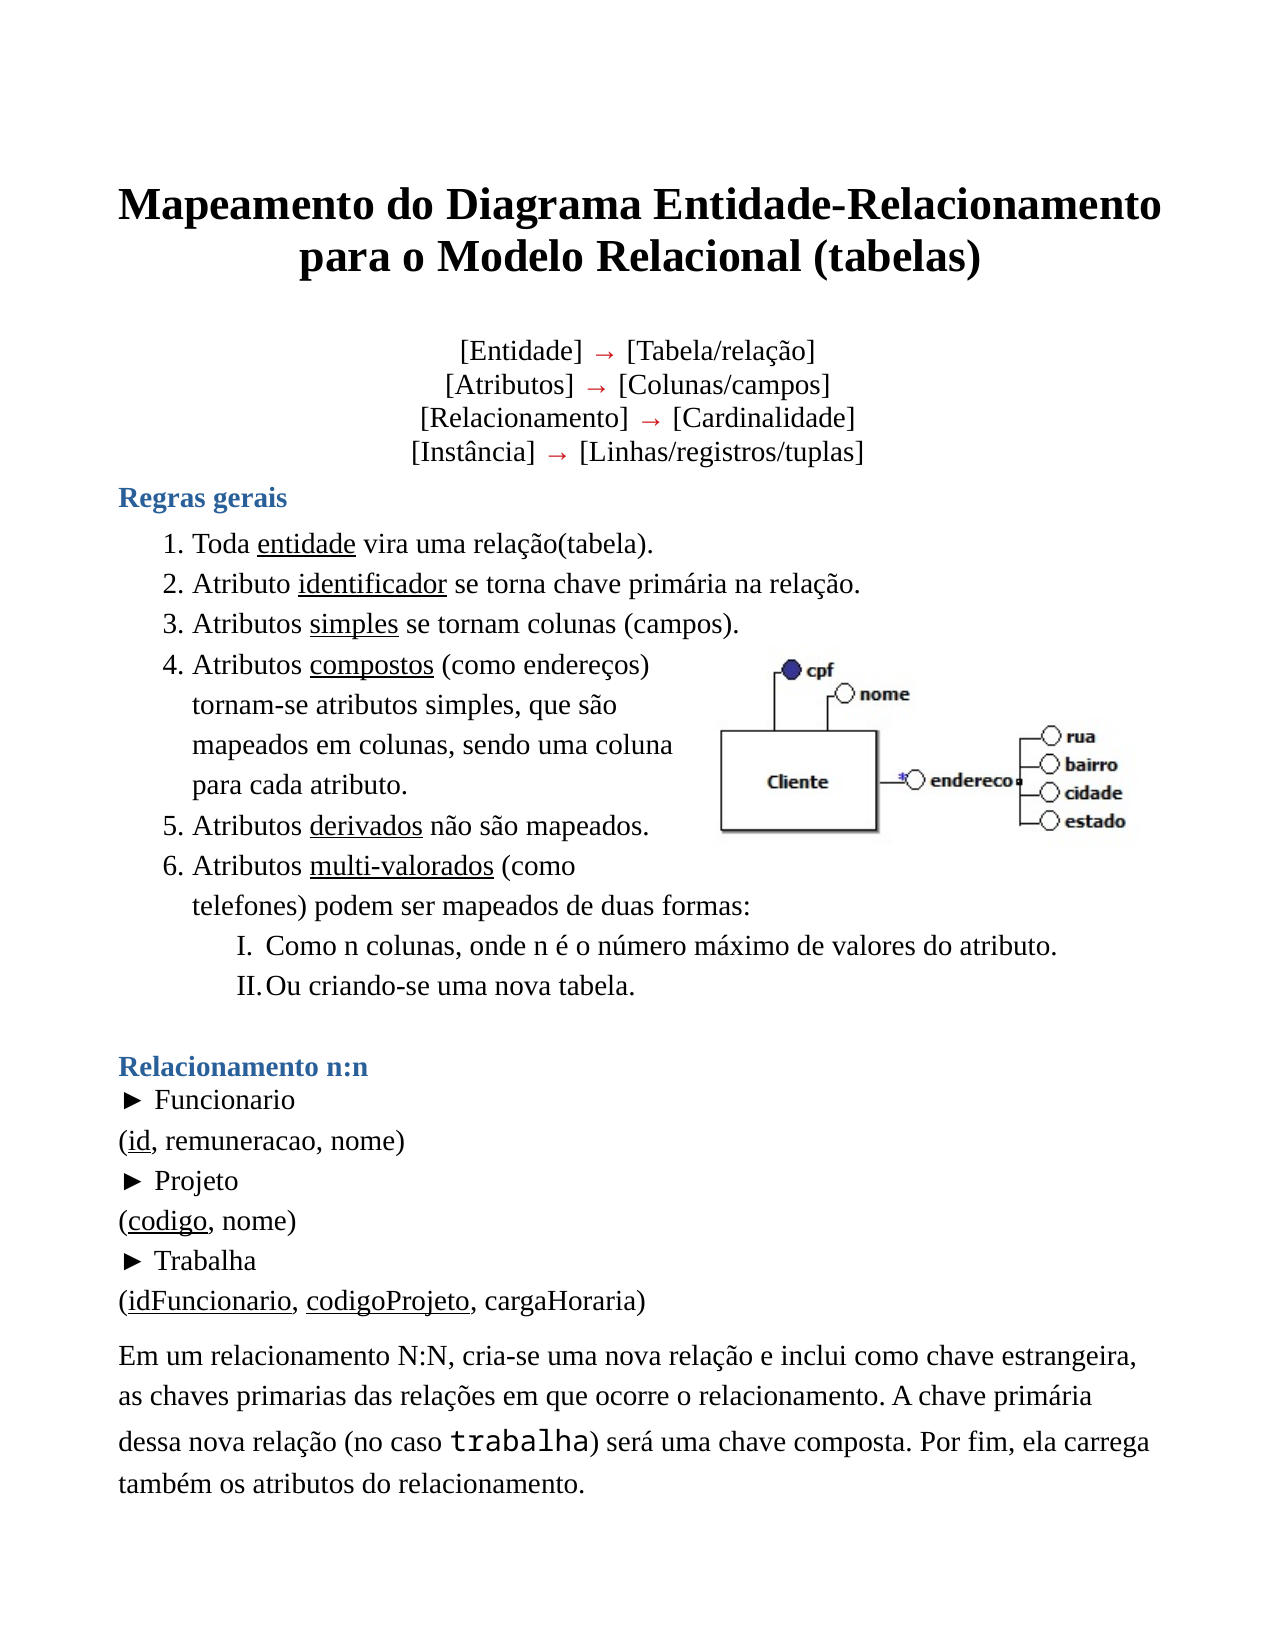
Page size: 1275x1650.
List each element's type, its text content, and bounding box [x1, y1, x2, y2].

text [Relacionamento] → [Cardinalidade] [118, 401, 1157, 434]
text [Atributos] → [Colunas/campos] [118, 367, 1157, 401]
subtitle Relacionamento n:n [118, 1049, 1157, 1082]
text [Instância] → [Linhas/registros/tuplas] [118, 434, 1157, 468]
text [Entidade] → [Tabela/relação] [118, 333, 1157, 367]
list Ou criando-se uma nova tabela. [236, 968, 1157, 1042]
list Atributos compostos (como endereços) tornam-se atributos simples, que são mapeados em colunas, sendo uma coluna para cada atributo. [162, 647, 691, 801]
list Como n colunas, onde n é o número máximo de valores do atributo. [236, 928, 1157, 962]
list Atributos derivados não são mapeados. [162, 808, 691, 841]
text ► Funcionario (id, remuneracao, nome) [118, 1082, 1157, 1156]
subtitle Regras gerais [118, 480, 1157, 514]
list Atributos multi-valorados (como telefones) podem ser mapeados de duas formas: [162, 848, 1157, 922]
text ► Projeto (codigo, nome) [118, 1163, 1157, 1237]
list Toda entidade vira uma relação(tabela). [162, 526, 1157, 560]
list Atributo identificador se torna chave primária na relação. [162, 566, 1157, 600]
list Atributos simples se tornam colunas (campos). [162, 607, 1157, 640]
text ► Trabalha (idFuncionario, codigoProjeto, cargaHoraria) [118, 1243, 1157, 1317]
subtitle Mapeamento do Diagrama Entidade-Relacionamento para o Modelo Relacional (tabelas) [94, 176, 1186, 282]
text Em um relacionamento N:N, cria-se uma nova relação e inclui como chave estrangeira, as chaves primarias das relações em que ocorre o relacionamento. A chave primária dessa nova relação (no caso trabalha) será uma chave composta. Por fim, ela carrega também os atributos do relacionamento. [118, 1338, 1157, 1500]
picture [691, 644, 1140, 853]
